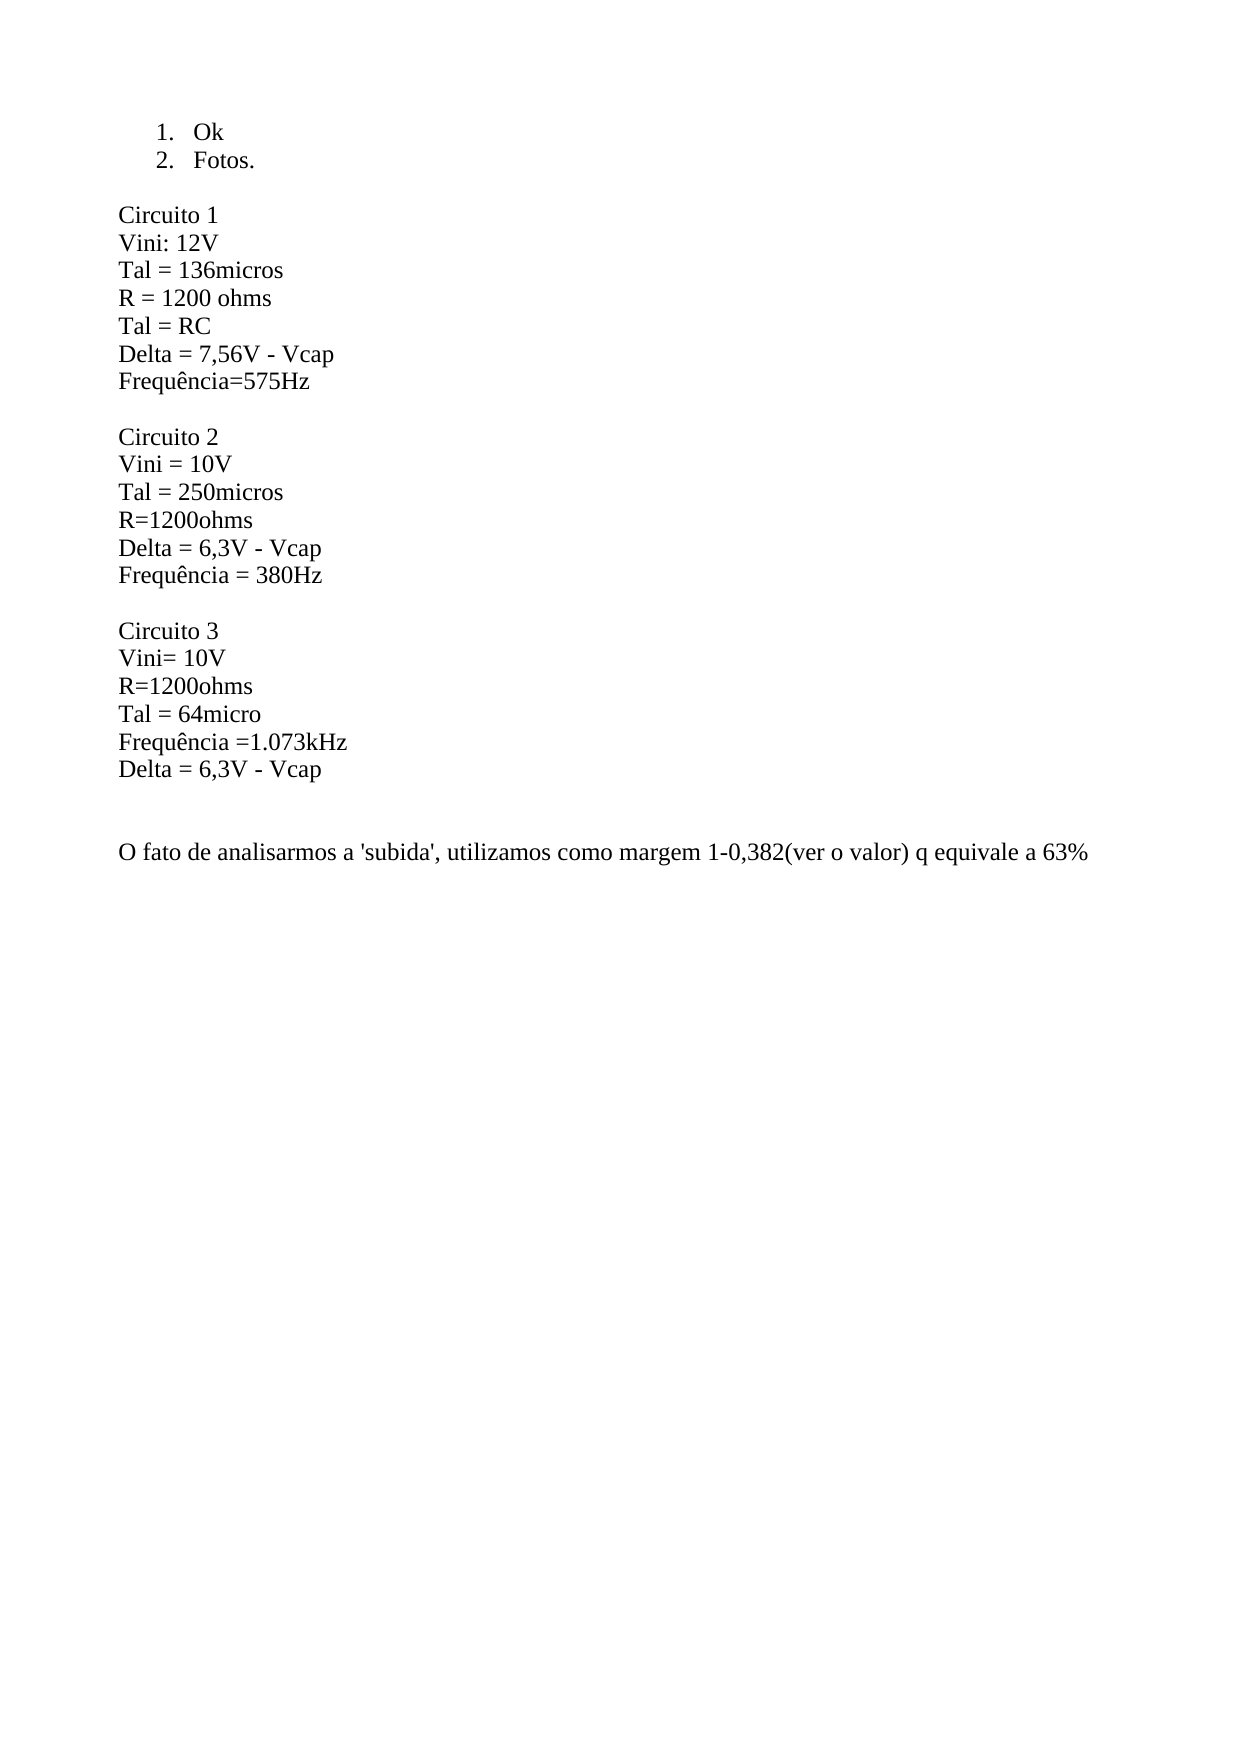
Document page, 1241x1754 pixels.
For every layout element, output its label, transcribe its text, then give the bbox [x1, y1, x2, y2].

text Delta = 6,3V - Vcap [118, 534, 1122, 561]
text R = 1200 ohms [118, 284, 1122, 312]
text Delta = 6,3V - Vcap [118, 755, 1122, 783]
text Circuito 1 [118, 201, 1122, 229]
text Tal = 64micro [118, 700, 1122, 728]
text Tal = RC [118, 312, 1122, 340]
text O fato de analisarmos a 'subida', utilizamos como margem 1-0,382(ver o valor) q equivale a 63% [118, 838, 1122, 866]
list Fotos. [156, 146, 1122, 173]
text Frequência = 380Hz [118, 561, 1122, 589]
text Frequência=575Hz [118, 367, 1122, 395]
text Tal = 136micros [118, 257, 1122, 284]
text Vini= 10V [118, 644, 1122, 672]
text R=1200ohms [118, 506, 1122, 534]
text Delta = 7,56V - Vcap [118, 340, 1122, 367]
text Frequência =1.073kHz [118, 728, 1122, 755]
text Circuito 2 [118, 423, 1122, 451]
text Circuito 3 [118, 617, 1122, 644]
list Ok [156, 118, 1122, 146]
text Vini: 12V [118, 229, 1122, 257]
text Vini = 10V [118, 451, 1122, 478]
text R=1200ohms [118, 672, 1122, 700]
text Tal = 250micros [118, 478, 1122, 506]
